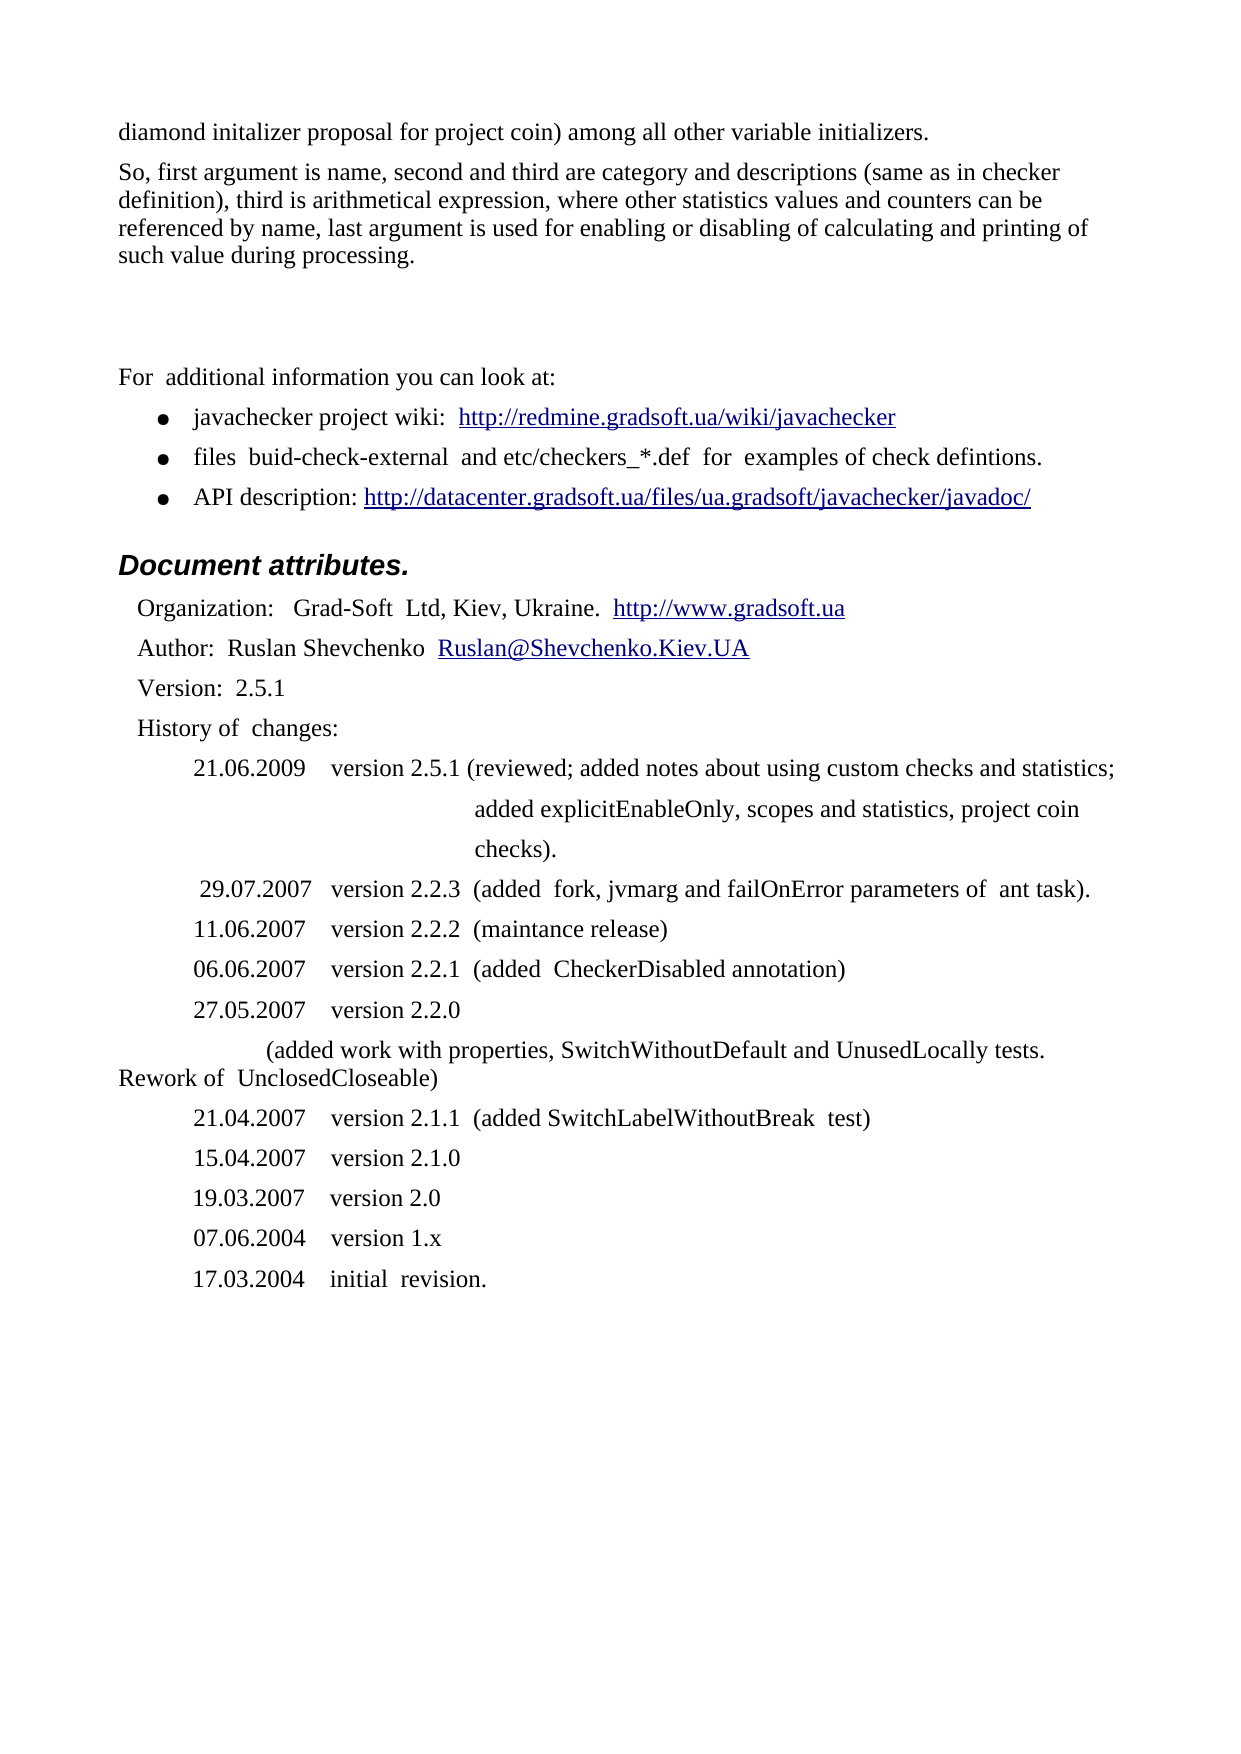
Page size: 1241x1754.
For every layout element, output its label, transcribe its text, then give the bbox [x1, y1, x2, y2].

text So, first argument is name, second and third are category and descriptions (same as in checker definition), third is arithmetical expression, where other statistics values and counters can be referenced by name, last argument is used for enabling or disabling of calculating and printing of such value during processing. [118, 158, 1122, 269]
text History of changes: [118, 714, 1122, 742]
text diamond initalizer proposal for project coin) among all other variable initializers. [118, 118, 1122, 146]
text 07.06.2004 version 1.x [118, 1224, 1122, 1252]
text Organization: Grad-Soft Ltd, Kiev, Ukraine. http://www.gradsoft.ua [118, 594, 1122, 621]
list javachecker project wiki: http://redmine.gradsoft.ua/wiki/javachecker [156, 403, 1122, 431]
text Author: Ruslan Shevchenko Ruslan@Shevchenko.Kiev.UA [118, 634, 1122, 662]
list files buid-check-external and etc/checkers_*.def for examples of check defintions. [156, 443, 1122, 471]
text 15.04.2007 version 2.1.0 [118, 1144, 1122, 1172]
subtitle Document attributes. [118, 549, 1122, 581]
text (added work with properties, SwitchWithoutDefault and UnusedLocally tests. Rework of UnclosedCloseable) [118, 1036, 1122, 1091]
text 19.03.2007 version 2.0 [118, 1184, 1122, 1212]
list API description: http://datacenter.gradsoft.ua/files/ua.gradsoft/javachecker/javadoc/ [156, 483, 1122, 511]
text For additional information you can look at: [118, 363, 1122, 391]
text 17.03.2004 initial revision. [118, 1265, 1122, 1292]
text 11.06.2007 version 2.2.2 (maintance release) [118, 915, 1122, 943]
text added explicitEnableOnly, scopes and statistics, project coin [118, 795, 1122, 822]
text checks). [118, 835, 1122, 863]
text 27.05.2007 version 2.2.0 [118, 996, 1122, 1023]
text Version: 2.5.1 [118, 674, 1122, 702]
text 21.04.2007 version 2.1.1 (added SwitchLabelWithoutBreak test) [118, 1104, 1122, 1132]
text 21.06.2009 version 2.5.1 (reviewed; added notes about using custom checks and statistics; [118, 754, 1122, 782]
text 06.06.2007 version 2.2.1 (added CheckerDisabled annotation) [118, 956, 1122, 983]
text 29.07.2007 version 2.2.3 (added fork, jvmarg and failOnError parameters of ant task). [118, 875, 1122, 903]
